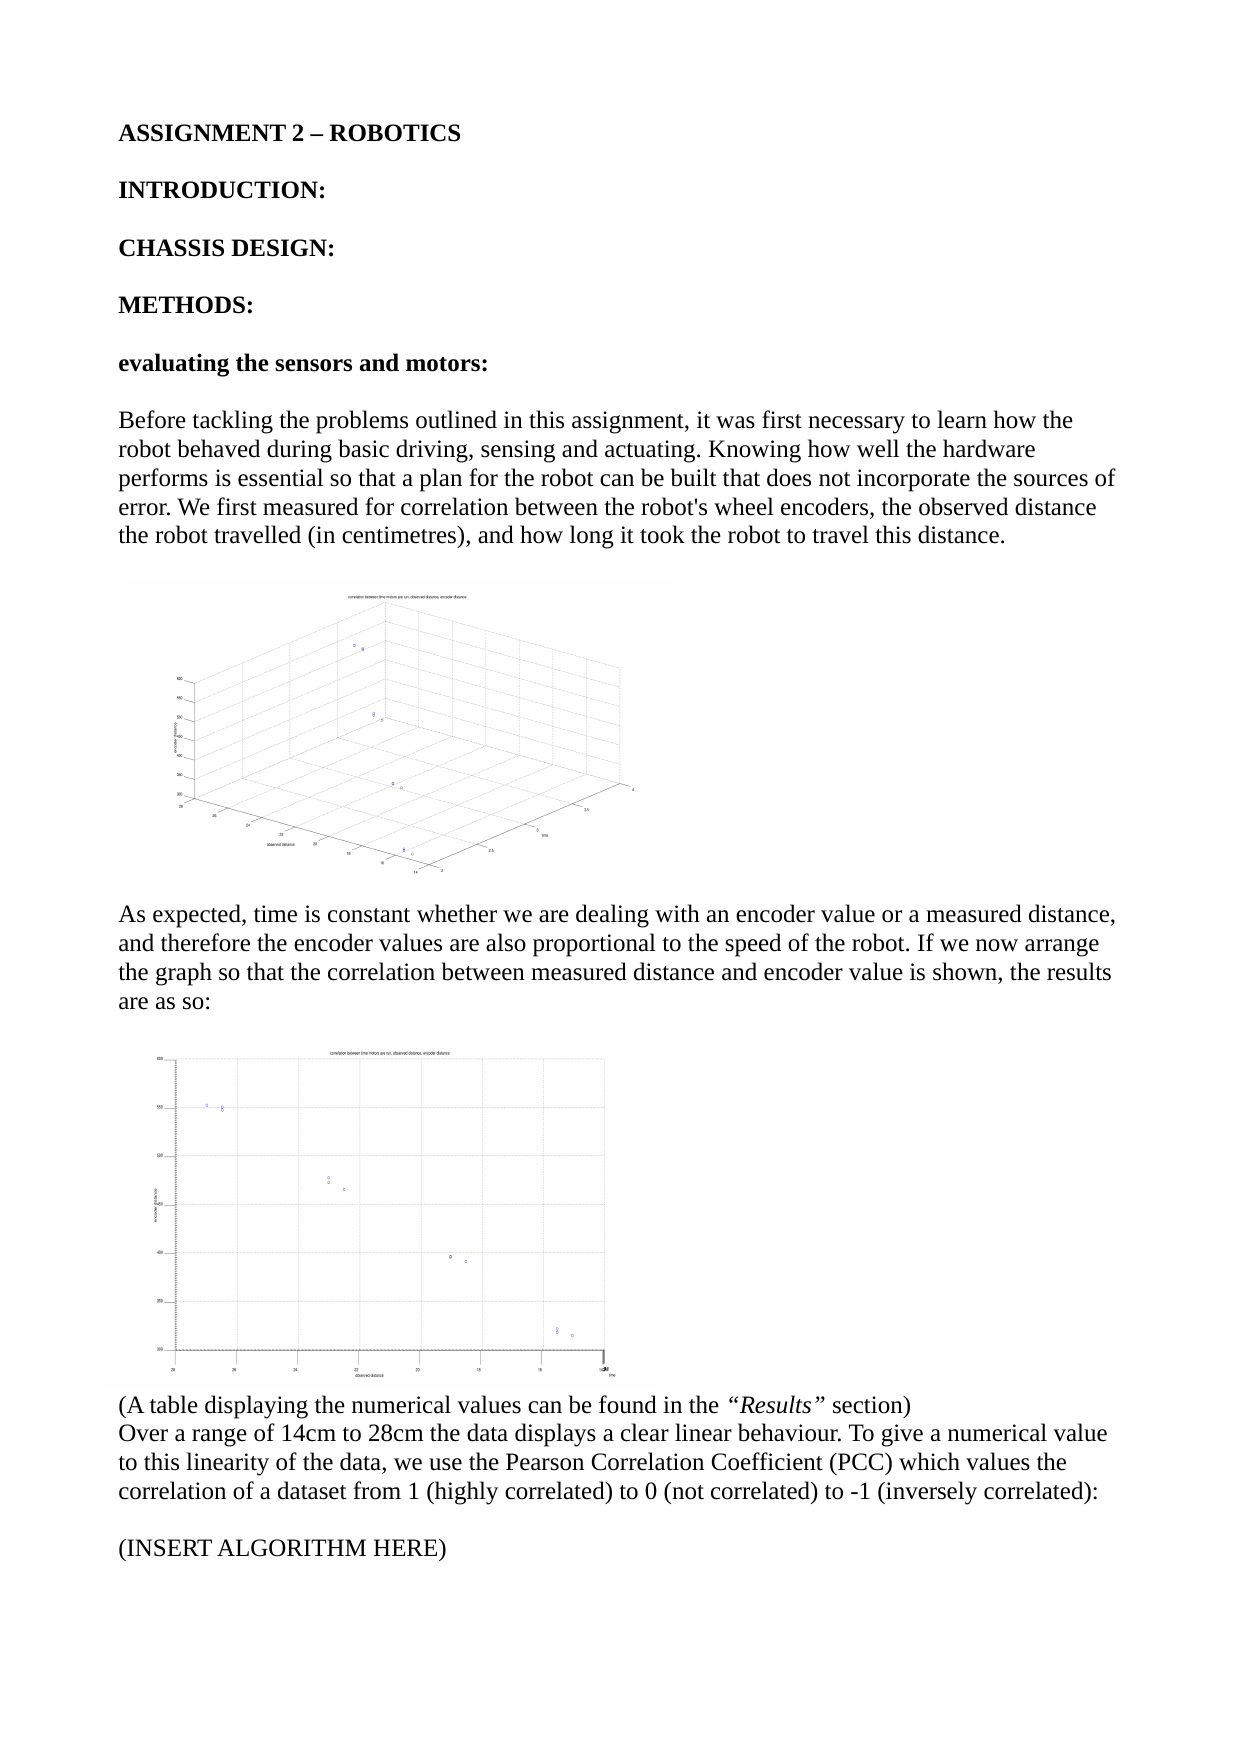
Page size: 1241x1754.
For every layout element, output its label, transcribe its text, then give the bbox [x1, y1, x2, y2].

text (A table displaying the numerical values can be found in the “Results” section) [118, 1014, 1122, 1418]
text ASSIGNMENT 2 – ROBOTICS [118, 118, 1122, 147]
picture [103, 1033, 657, 1390]
picture [123, 578, 672, 900]
text Over a range of 14cm to 28cm the data displays a clear linear behaviour. To give a numerical value to this linearity of the data, we use the Pearson Correlation Coefficient (PCC) which values the correlation of a dataset from 1 (highly correlated) to 0 (not correlated) to -1 (inversely correlated): [118, 1418, 1122, 1505]
text METHODS: [118, 291, 1122, 319]
text Before tackling the problems outlined in this assignment, it was first necessary to learn how the robot behaved during basic driving, sensing and actuating. Knowing how well the hardware performs is essential so that a plan for the robot can be built that does not incorporate the sources of error. We first measured for correlation between the robot's wheel encoders, the observed distance the robot travelled (in centimetres), and how long it took the robot to travel this distance. [118, 406, 1122, 549]
text CHASSIS DESIGN: [118, 233, 1122, 262]
text As expected, time is constant whether we are dealing with an encoder value or a measured distance, and therefore the encoder values are also proportional to the speed of the robot. If we now arrange the graph so that the correlation between measured distance and encoder value is shown, the results are as so: [118, 578, 1122, 1014]
text evaluating the sensors and motors: [118, 348, 1122, 377]
text (INSERT ALGORITHM HERE) [118, 1533, 1122, 1562]
text INTRODUCTION: [118, 176, 1122, 204]
